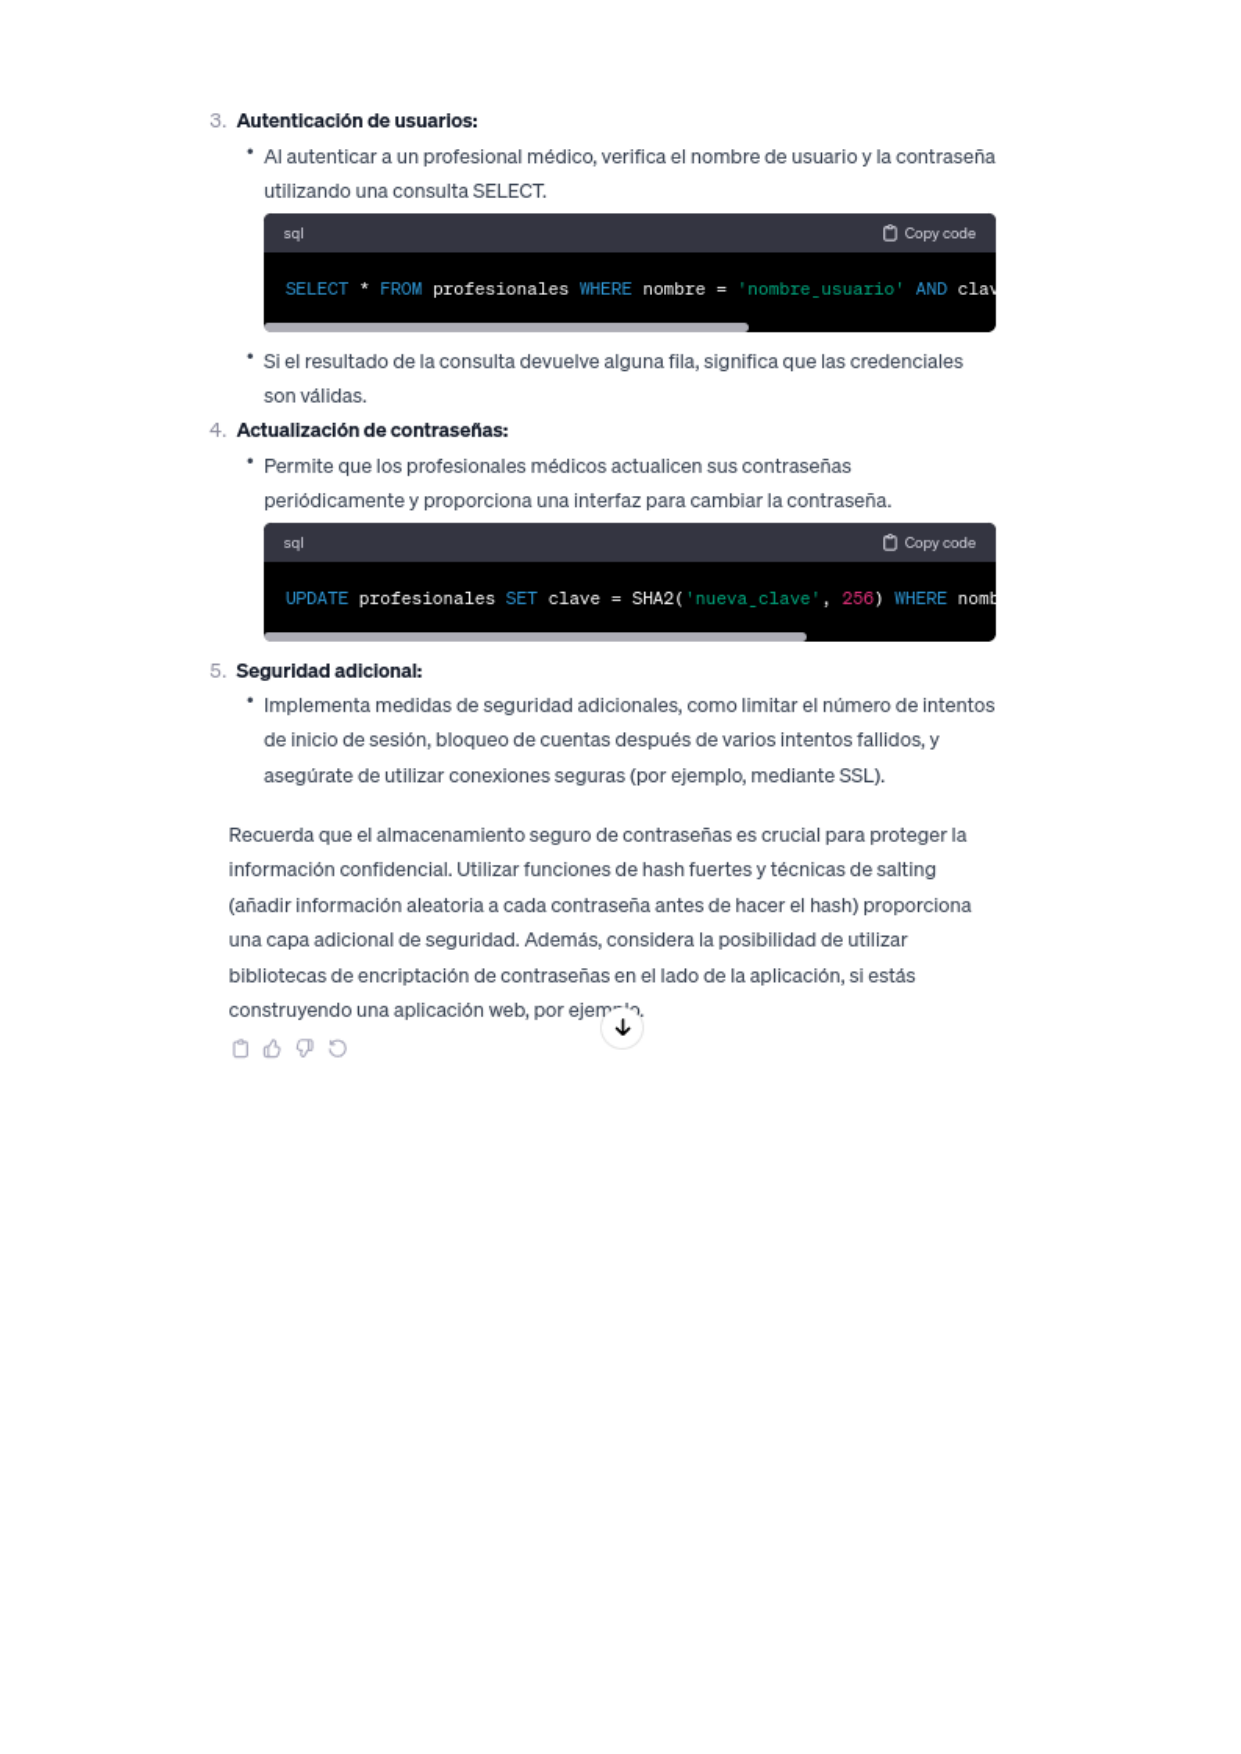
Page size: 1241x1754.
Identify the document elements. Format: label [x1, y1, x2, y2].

picture [198, 98, 1042, 1064]
